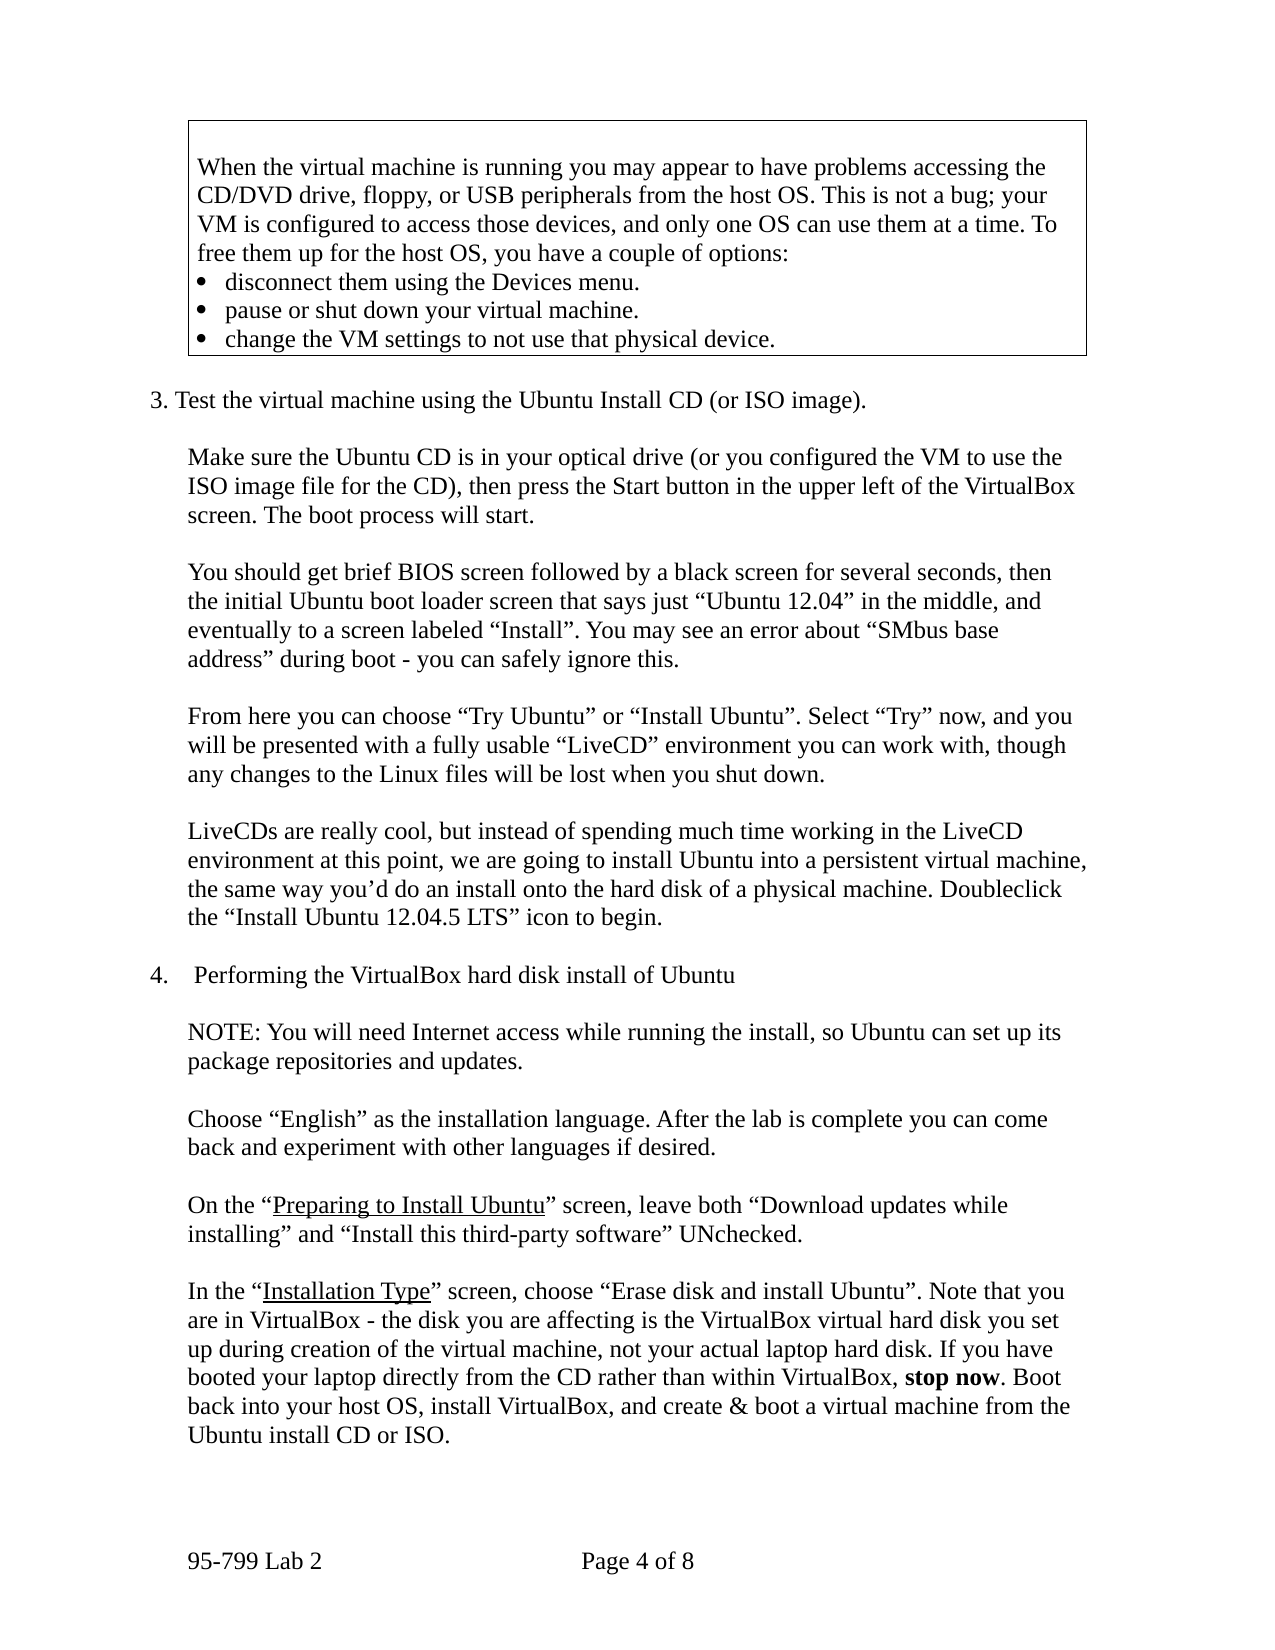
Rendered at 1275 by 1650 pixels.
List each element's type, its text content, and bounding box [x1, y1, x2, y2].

text In the “Installation Type” screen, choose “Erase disk and install Ubuntu”. Note that you are in VirtualBox - the disk you are affecting is the VirtualBox virtual hard disk you set up during creation of the virtual machine, not your actual laptop hard disk. If you have booted your laptop directly from the CD rather than within VirtualBox, stop now. Boot back into your host OS, install VirtualBox, and create & boot a virtual machine from the Ubuntu install CD or ISO. [187, 1276, 1087, 1449]
text When the virtual machine is running you may appear to have problems accessing the CD/DVD drive, floppy, or USB peripherals from the host OS. This is not a bug; your VM is configured to access those devices, and only one OS can use them at a time. To free them up for the host OS, you have a couple of options: [189, 149, 1086, 264]
text 3. Test the virtual machine using the Ubuntu Install CD (or ISO image). [150, 385, 1087, 414]
text Make sure the Ubuntu CD is in your optical drive (or you configured the VM to use the ISO image file for the CD), then press the Start button in the upper left of the VirtualBox screen. The boot process will start. [187, 442, 1087, 529]
text NOTE: You will need Internet access while running the install, so Ubuntu can set up its package repositories and updates. [187, 1017, 1087, 1075]
text LiveCDs are really cool, but instead of spending much time working in the LiveCD environment at this point, we are going to install Ubuntu into a persistent virtual machine, the same way you’d do an install onto the hard disk of a physical machine. Doubleclick the “Install Ubuntu 12.04.5 LTS” icon to begin. [187, 816, 1087, 931]
list pause or shut down your virtual machine. [189, 292, 1086, 321]
text From here you can choose “Try Ubuntu” or “Install Ubuntu”. Select “Try” now, and you will be presented with a fully usable “LiveCD” environment you can work with, though any changes to the Linux files will be lost when you shut down. [187, 701, 1087, 787]
text On the “Preparing to Install Ubuntu” screen, leave both “Download updates while installing” and “Install this third-party software” UNchecked. [187, 1190, 1087, 1247]
text You should get brief BIOS screen followed by a black screen for several seconds, then the initial Ubuntu boot loader screen that says just “Ubuntu 12.04” in the middle, and eventually to a screen labeled “Install”. You may see an error about “SMbus base address” during boot - you can safely ignore this. [187, 557, 1087, 672]
list disconnect them using the Devices menu. [189, 264, 1086, 292]
list Performing the VirtualBox hard disk install of Ubuntu [150, 960, 1087, 989]
list change the VM settings to not use that physical device. [189, 321, 1086, 355]
text Choose “English” as the installation language. After the lab is complete you can come back and experiment with other languages if desired. [187, 1104, 1087, 1161]
